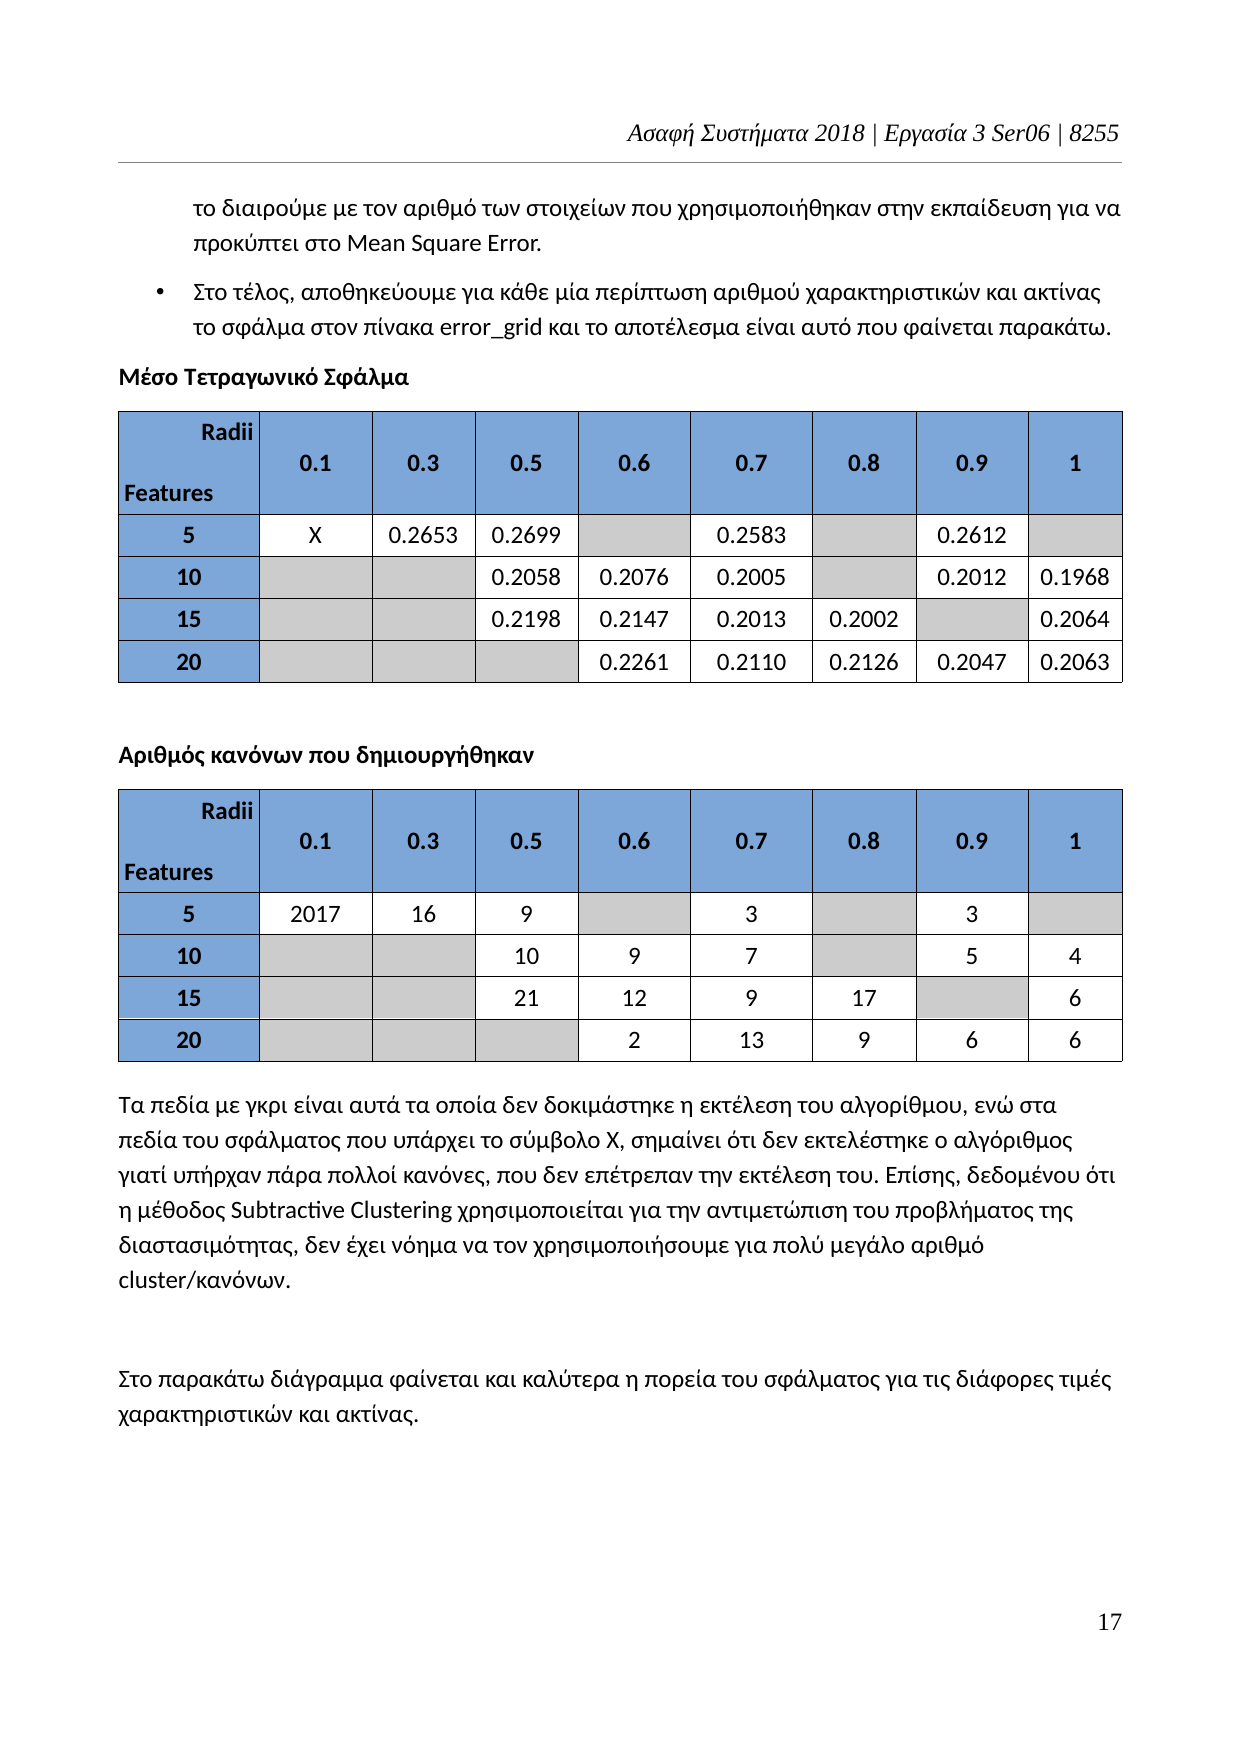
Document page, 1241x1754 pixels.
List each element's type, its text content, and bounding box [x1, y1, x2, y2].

table_cell [260, 557, 372, 598]
table_cell [373, 641, 475, 682]
text Τα πεδία με γκρι είναι αυτά τα οποία δεν δοκιμάστηκε η εκτέλεση του αλγορίθμου, ενώ στα πεδία του σφάλματος που υπάρχει το σύμβολο Χ, σημαίνει ότι δεν εκτελέστηκε ο αλγόριθμος γιατί υπήρχαν πάρα πολλοί κανόνες, που δεν επέτρεπαν την εκτέλεση του. Επίσης, δεδομένου ότι η μέθοδος Subtractive Clustering χρησιμοποιείται για την αντιμετώπιση του προβλήματος της διαστασιμότητας, δεν έχει νόημα να τον χρησιμοποιήσουμε για πολύ μεγάλο αριθμό cluster/κανόνων. [118, 1089, 1122, 1295]
table_header 0.9 [917, 790, 1028, 892]
table_header 1 [1029, 790, 1122, 892]
table_cell [813, 515, 916, 556]
table_cell 9 [579, 935, 690, 976]
text Αριθμός κανόνων που δημιουργήθηκαν [118, 739, 1122, 770]
table_cell 13 [691, 1020, 812, 1061]
table_cell 0.1968 [1029, 557, 1122, 598]
text Στο παρακάτω διάγραμμα φαίνεται και καλύτερα η πορεία του σφάλματος για τις διάφορες τιμές χαρακτηριστικών και ακτίνας. [118, 1364, 1122, 1429]
table_cell 2 [579, 1020, 690, 1061]
table_cell 0.2126 [813, 641, 916, 682]
table_cell 15 [119, 977, 259, 1018]
table_cell [579, 893, 690, 934]
table_header 0.8 [813, 412, 916, 514]
table_cell 3 [917, 893, 1028, 934]
table_cell 0.2076 [579, 557, 690, 598]
table_cell 0.2005 [691, 557, 812, 598]
table_cell 5 [119, 515, 259, 556]
table_cell 0.2261 [579, 641, 690, 682]
table_cell [917, 977, 1028, 1018]
table_cell 15 [119, 599, 259, 640]
table_cell 4 [1029, 935, 1122, 976]
table_cell [373, 977, 475, 1018]
table_cell 0.2058 [476, 557, 578, 598]
table_cell [476, 1020, 578, 1061]
table_cell [260, 641, 372, 682]
table_header 0.1 [260, 790, 372, 892]
table_cell 10 [119, 935, 259, 976]
table_cell 17 [813, 977, 916, 1018]
table_cell 0.2699 [476, 515, 578, 556]
table_cell 3 [691, 893, 812, 934]
table_cell [476, 641, 578, 682]
table_header 0.7 [691, 412, 812, 514]
table_cell 2017 [260, 893, 372, 934]
table_cell [579, 515, 690, 556]
table_cell [1029, 515, 1122, 556]
table_cell 0.2110 [691, 641, 812, 682]
table_header 0.5 [476, 412, 578, 514]
table_cell 10 [476, 935, 578, 976]
table_cell 10 [119, 557, 259, 598]
table_header 1 [1029, 412, 1122, 514]
table_cell [813, 893, 916, 934]
table_cell 9 [813, 1020, 916, 1061]
table_cell 0.2612 [917, 515, 1028, 556]
table_header 0.7 [691, 790, 812, 892]
table_cell 9 [691, 977, 812, 1018]
table_header 0.3 [373, 790, 475, 892]
table_cell [373, 1020, 475, 1061]
table_cell 5 [917, 935, 1028, 976]
table_cell 5 [119, 893, 259, 934]
table_cell [373, 935, 475, 976]
table_cell 0.2147 [579, 599, 690, 640]
table_cell 6 [1029, 1020, 1122, 1061]
table_cell 21 [476, 977, 578, 1018]
text Μέσο Τετραγωνικό Σφάλμα [118, 361, 1122, 391]
table_cell [260, 977, 372, 1018]
table_cell [260, 599, 372, 640]
table_cell [373, 557, 475, 598]
table_cell 0.2012 [917, 557, 1028, 598]
table_cell 16 [373, 893, 475, 934]
table_cell [813, 557, 916, 598]
table_cell [260, 1020, 372, 1061]
table_header 0.9 [917, 412, 1028, 514]
table_cell 0.2198 [476, 599, 578, 640]
table_header 0.1 [260, 412, 372, 514]
table_cell [373, 599, 475, 640]
table_cell X [260, 515, 372, 556]
list Στο τέλος, αποθηκεύουμε για κάθε μία περίπτωση αριθμού χαρακτηριστικών και ακτίνας το σφάλμα στον πίνακα error_grid και το αποτέλεσμα είναι αυτό που φαίνεται παρακάτω. [156, 276, 1122, 342]
table_cell 0.2002 [813, 599, 916, 640]
table_cell 0.2583 [691, 515, 812, 556]
table_cell 6 [917, 1020, 1028, 1061]
table_header 0.8 [813, 790, 916, 892]
list το διαιρούμε με τον αριθμό των στοιχείων που χρησιμοποιήθηκαν στην εκπαίδευση για να προκύπτει στο Mean Square Error. [156, 192, 1122, 257]
table_cell 20 [119, 1020, 259, 1061]
table_header 0.6 [579, 412, 690, 514]
table_header 0.3 [373, 412, 475, 514]
table_cell [917, 599, 1028, 640]
table_cell 0.2063 [1029, 641, 1122, 682]
table_cell 0.2653 [373, 515, 475, 556]
table_cell [260, 935, 372, 976]
table_header 0.5 [476, 790, 578, 892]
table_header Radii Features [119, 412, 259, 514]
table_cell 0.2064 [1029, 599, 1122, 640]
table_cell 20 [119, 641, 259, 682]
table_cell [1029, 893, 1122, 934]
table_cell 0.2013 [691, 599, 812, 640]
table_cell 7 [691, 935, 812, 976]
table_header Radii Features [119, 790, 259, 892]
table_cell 9 [476, 893, 578, 934]
table_header 0.6 [579, 790, 690, 892]
table_cell [813, 935, 916, 976]
table_cell 6 [1029, 977, 1122, 1018]
table_cell 0.2047 [917, 641, 1028, 682]
table_cell 12 [579, 977, 690, 1018]
